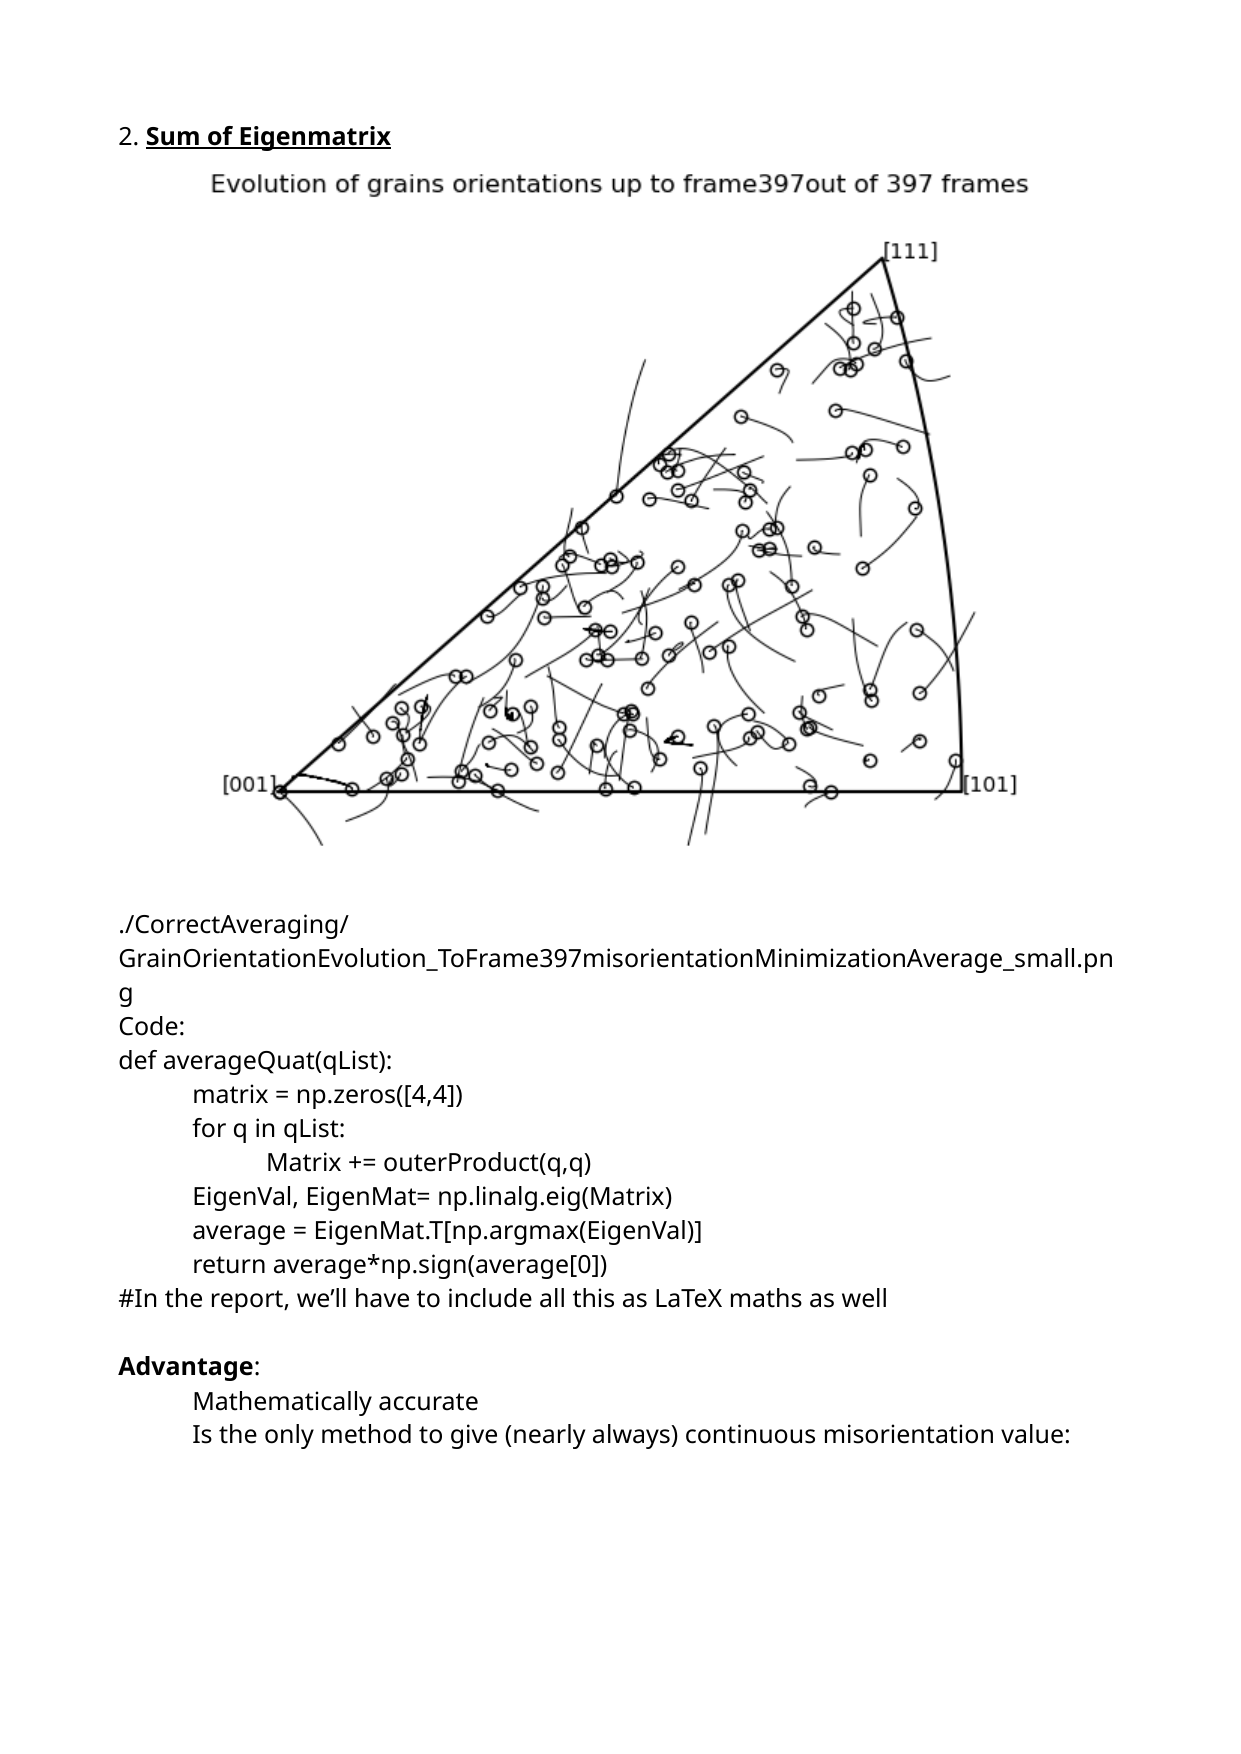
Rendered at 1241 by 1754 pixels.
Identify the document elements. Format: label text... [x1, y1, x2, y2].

text Mathematically accurate [118, 1383, 1122, 1417]
text #In the report, we’ll have to include all this as LaTeX maths as well [118, 1281, 1122, 1315]
picture [140, 152, 1100, 873]
text def averageQuat(qList): [118, 1042, 1122, 1077]
text Code: [118, 1008, 1122, 1042]
text return average*np.sign(average[0]) [118, 1247, 1122, 1281]
text average = EigenMat.T[np.argmax(EigenVal)] [118, 1213, 1122, 1247]
text ./CorrectAveraging/GrainOrientationEvolution_ToFrame397misorientationMinimizationAverage_small.png [118, 906, 1122, 1008]
text Is the only method to give (nearly always) continuous misorientation value: [118, 1417, 1122, 1451]
text matrix = np.zeros([4,4]) [118, 1077, 1122, 1111]
text for q in qList: [118, 1111, 1122, 1145]
text Advantage: [118, 1349, 1122, 1383]
text Matrix += outerProduct(q,q) [118, 1145, 1122, 1179]
text EigenVal, EigenMat= np.linalg.eig(Matrix) [118, 1179, 1122, 1213]
text 2. Sum of Eigenmatrix [118, 118, 1122, 152]
